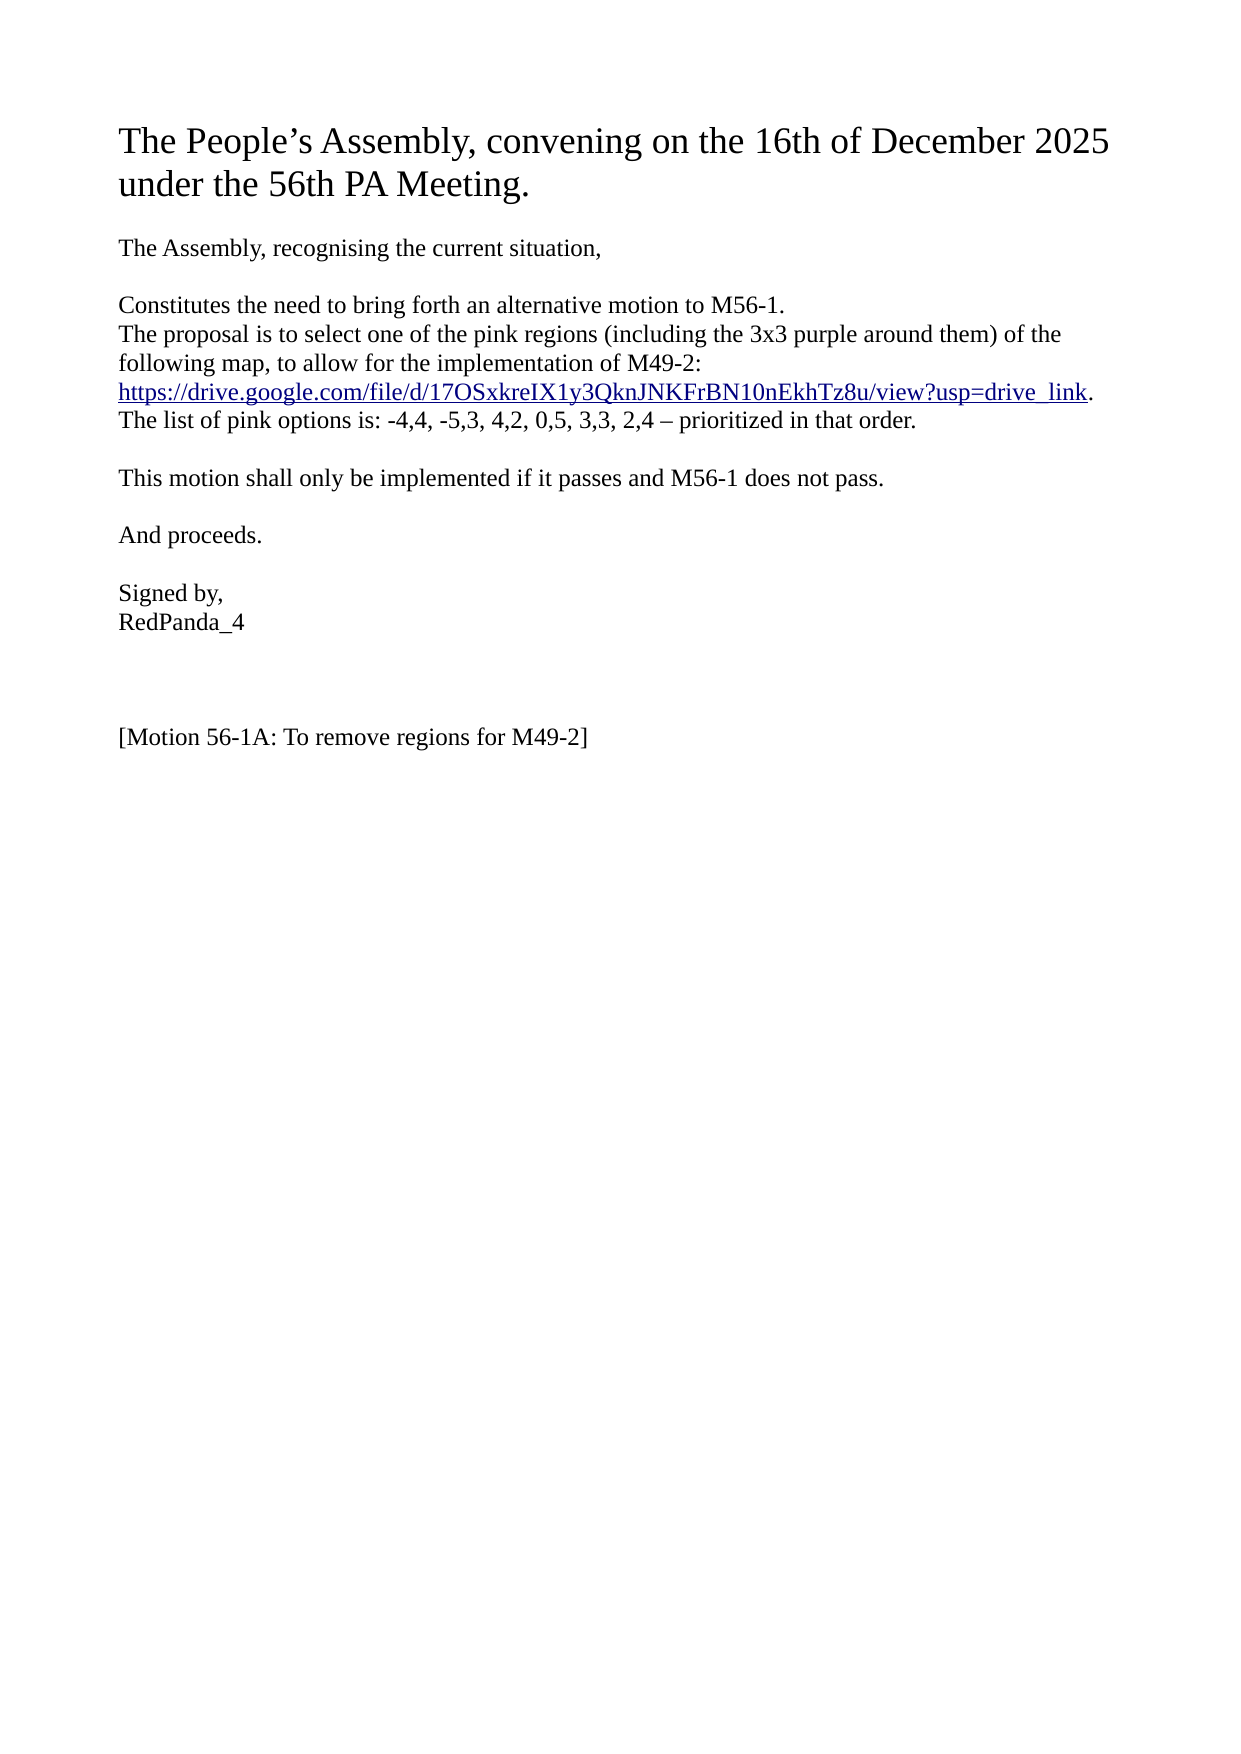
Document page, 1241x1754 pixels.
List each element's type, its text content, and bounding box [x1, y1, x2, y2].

text [Motion 56-1A: To remove regions for M49-2] [118, 722, 1122, 751]
text The proposal is to select one of the pink regions (including the 3x3 purple around them) of the following map, to allow for the implementation of M49-2: https://drive.google.com/file/d/17OSxkreIX1y3QknJNKFrBN10nEkhTz8u/view?usp=drive_link. [118, 319, 1122, 406]
text The list of pink options is: -4,4, -5,3, 4,2, 0,5, 3,3, 2,4 – prioritized in that order. [118, 406, 1122, 434]
text Constitutes the need to bring forth an alternative motion to M56-1. [118, 291, 1122, 319]
text The Assembly, recognising the current situation, [118, 233, 1122, 262]
text And proceeds. [118, 521, 1122, 549]
text Signed by, [118, 578, 1122, 607]
text The People’s Assembly, convening on the 16th of December 2025 under the 56th PA Meeting. [118, 118, 1122, 204]
text This motion shall only be implemented if it passes and M56-1 does not pass. [118, 463, 1122, 492]
text RedPanda_4 [118, 607, 1122, 636]
